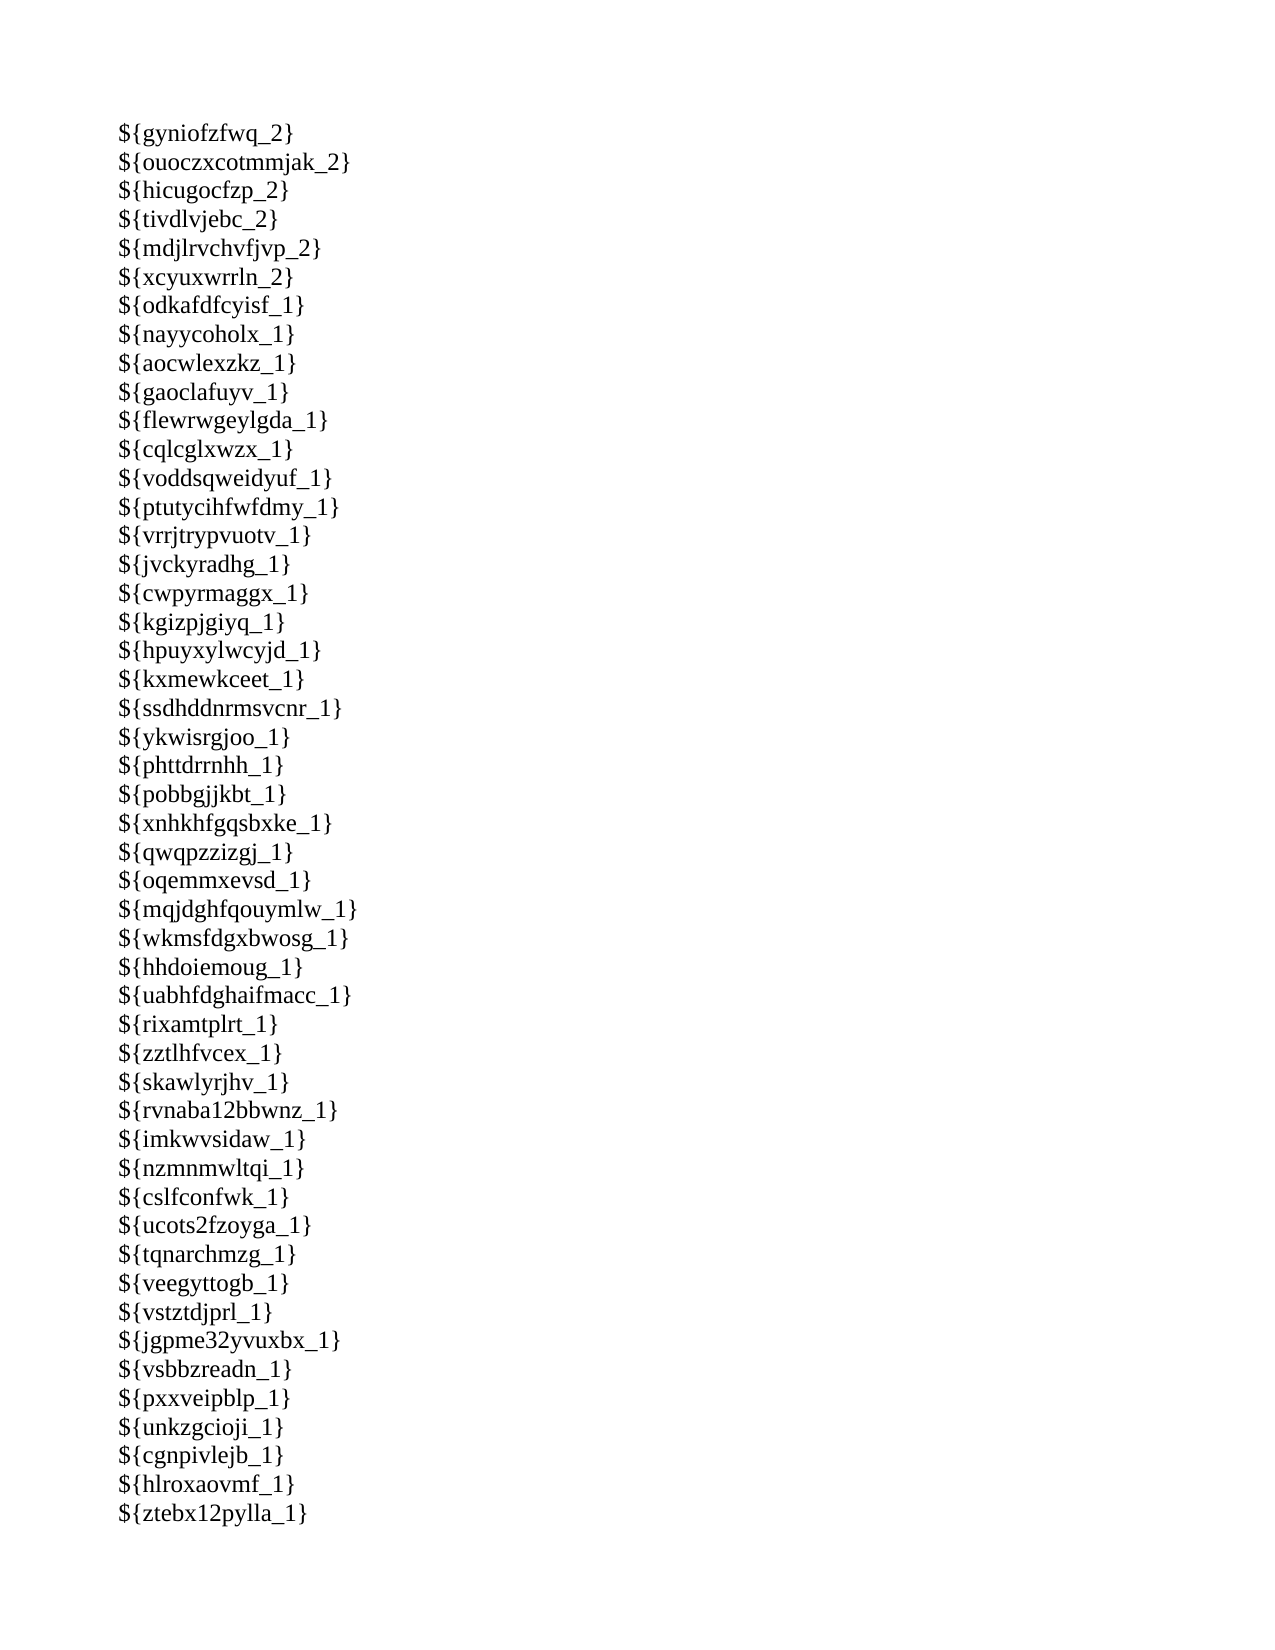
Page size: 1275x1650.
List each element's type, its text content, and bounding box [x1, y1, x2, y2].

text ${wkmsfdgxbwosg_1} [118, 923, 1157, 952]
text ${xnhkhfgqsbxke_1} [118, 808, 1157, 837]
text ${pobbgjjkbt_1} [118, 779, 1157, 808]
text ${ykwisrgjoo_1} [118, 722, 1157, 751]
text ${rixamtplrt_1} [118, 1009, 1157, 1038]
text ${unkzgcioji_1} [118, 1412, 1157, 1441]
text ${ptutycihfwfdmy_1} [118, 492, 1157, 521]
text ${skawlyrjhv_1} [118, 1067, 1157, 1096]
text ${vrrjtrypvuotv_1} [118, 521, 1157, 549]
text ${rvnaba12bbwnz_1} [118, 1096, 1157, 1124]
text ${voddsqweidyuf_1} [118, 463, 1157, 492]
text ${ucots2fzoyga_1} [118, 1211, 1157, 1239]
text ${kxmewkceet_1} [118, 664, 1157, 693]
text ${tqnarchmzg_1} [118, 1239, 1157, 1268]
text ${mdjlrvchvfjvp_2} [118, 233, 1157, 262]
text ${vstztdjprl_1} [118, 1297, 1157, 1326]
text ${hpuyxylwcyjd_1} [118, 636, 1157, 664]
text ${vsbbzreadn_1} [118, 1354, 1157, 1383]
text ${pxxveipblp_1} [118, 1383, 1157, 1412]
text ${jgpme32yvuxbx_1} [118, 1326, 1157, 1354]
text ${nayycoholx_1} [118, 319, 1157, 348]
text ${gaoclafuyv_1} [118, 377, 1157, 406]
text ${hhdoiemoug_1} [118, 952, 1157, 981]
text ${hicugocfzp_2} [118, 176, 1157, 204]
text ${flewrwgeylgda_1} [118, 406, 1157, 434]
text ${cgnpivlejb_1} [118, 1441, 1157, 1469]
text ${cqlcglxwzx_1} [118, 434, 1157, 463]
text ${zztlhfvcex_1} [118, 1038, 1157, 1067]
text ${oqemmxevsd_1} [118, 866, 1157, 894]
text ${jvckyradhg_1} [118, 549, 1157, 578]
text ${hlroxaovmf_1} [118, 1469, 1157, 1498]
text ${uabhfdghaifmacc_1} [118, 981, 1157, 1009]
text ${veegyttogb_1} [118, 1268, 1157, 1297]
text ${xcyuxwrrln_2} [118, 262, 1157, 291]
text ${imkwvsidaw_1} [118, 1124, 1157, 1153]
text ${kgizpjgiyq_1} [118, 607, 1157, 636]
text ${tivdlvjebc_2} [118, 204, 1157, 233]
text ${gyniofzfwq_2} [118, 118, 1157, 147]
text ${ouoczxcotmmjak_2} [118, 147, 1157, 176]
text ${qwqpzzizgj_1} [118, 837, 1157, 866]
text ${nzmnmwltqi_1} [118, 1153, 1157, 1182]
text ${cwpyrmaggx_1} [118, 578, 1157, 607]
text ${odkafdfcyisf_1} [118, 291, 1157, 319]
text ${mqjdghfqouymlw_1} [118, 894, 1157, 923]
text ${ssdhddnrmsvcnr_1} [118, 693, 1157, 722]
text ${phttdrrnhh_1} [118, 751, 1157, 779]
text ${ztebx12pylla_1} [118, 1498, 1157, 1527]
text ${aocwlexzkz_1} [118, 348, 1157, 377]
text ${cslfconfwk_1} [118, 1182, 1157, 1211]
